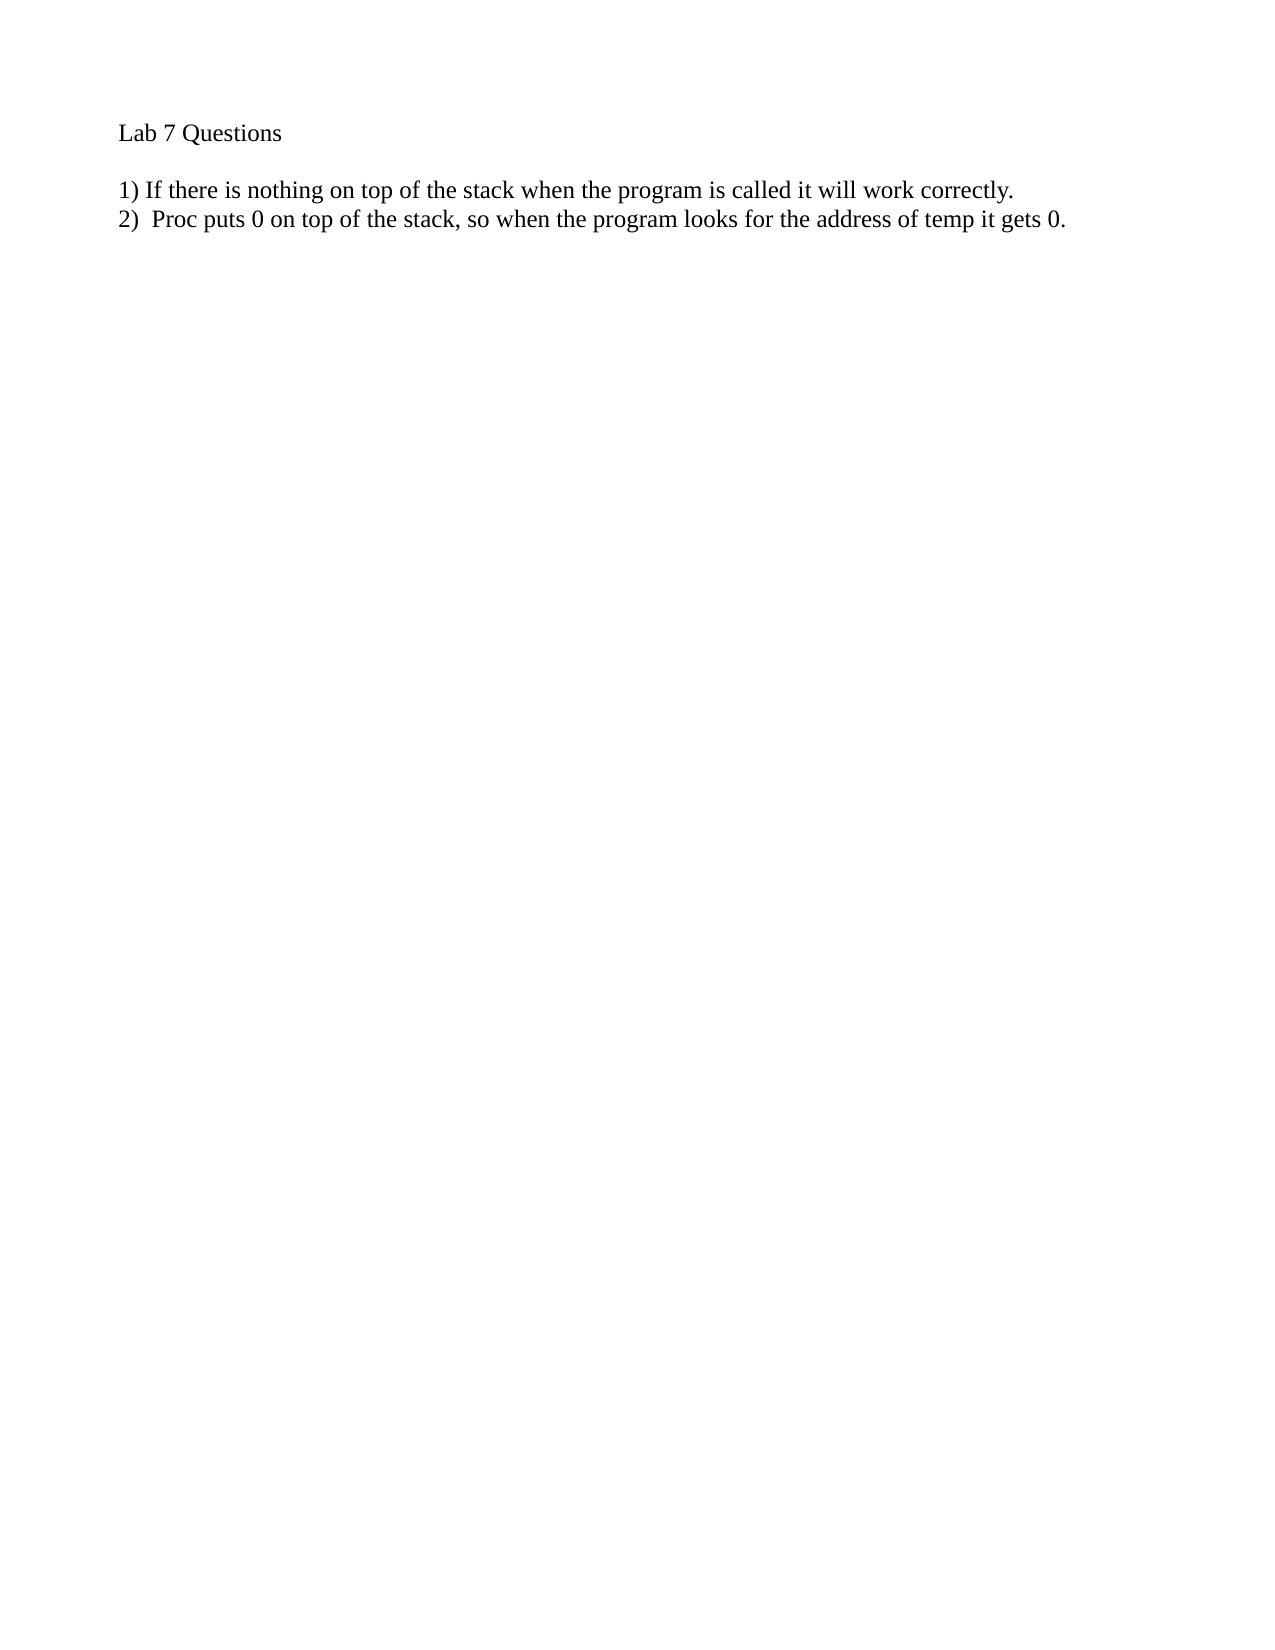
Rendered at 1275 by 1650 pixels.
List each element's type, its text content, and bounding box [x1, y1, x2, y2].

text Lab 7 Questions [118, 118, 1157, 147]
text 1) If there is nothing on top of the stack when the program is called it will work correctly. [118, 176, 1157, 204]
text 2) Proc puts 0 on top of the stack, so when the program looks for the address of temp it gets 0. [118, 204, 1157, 233]
